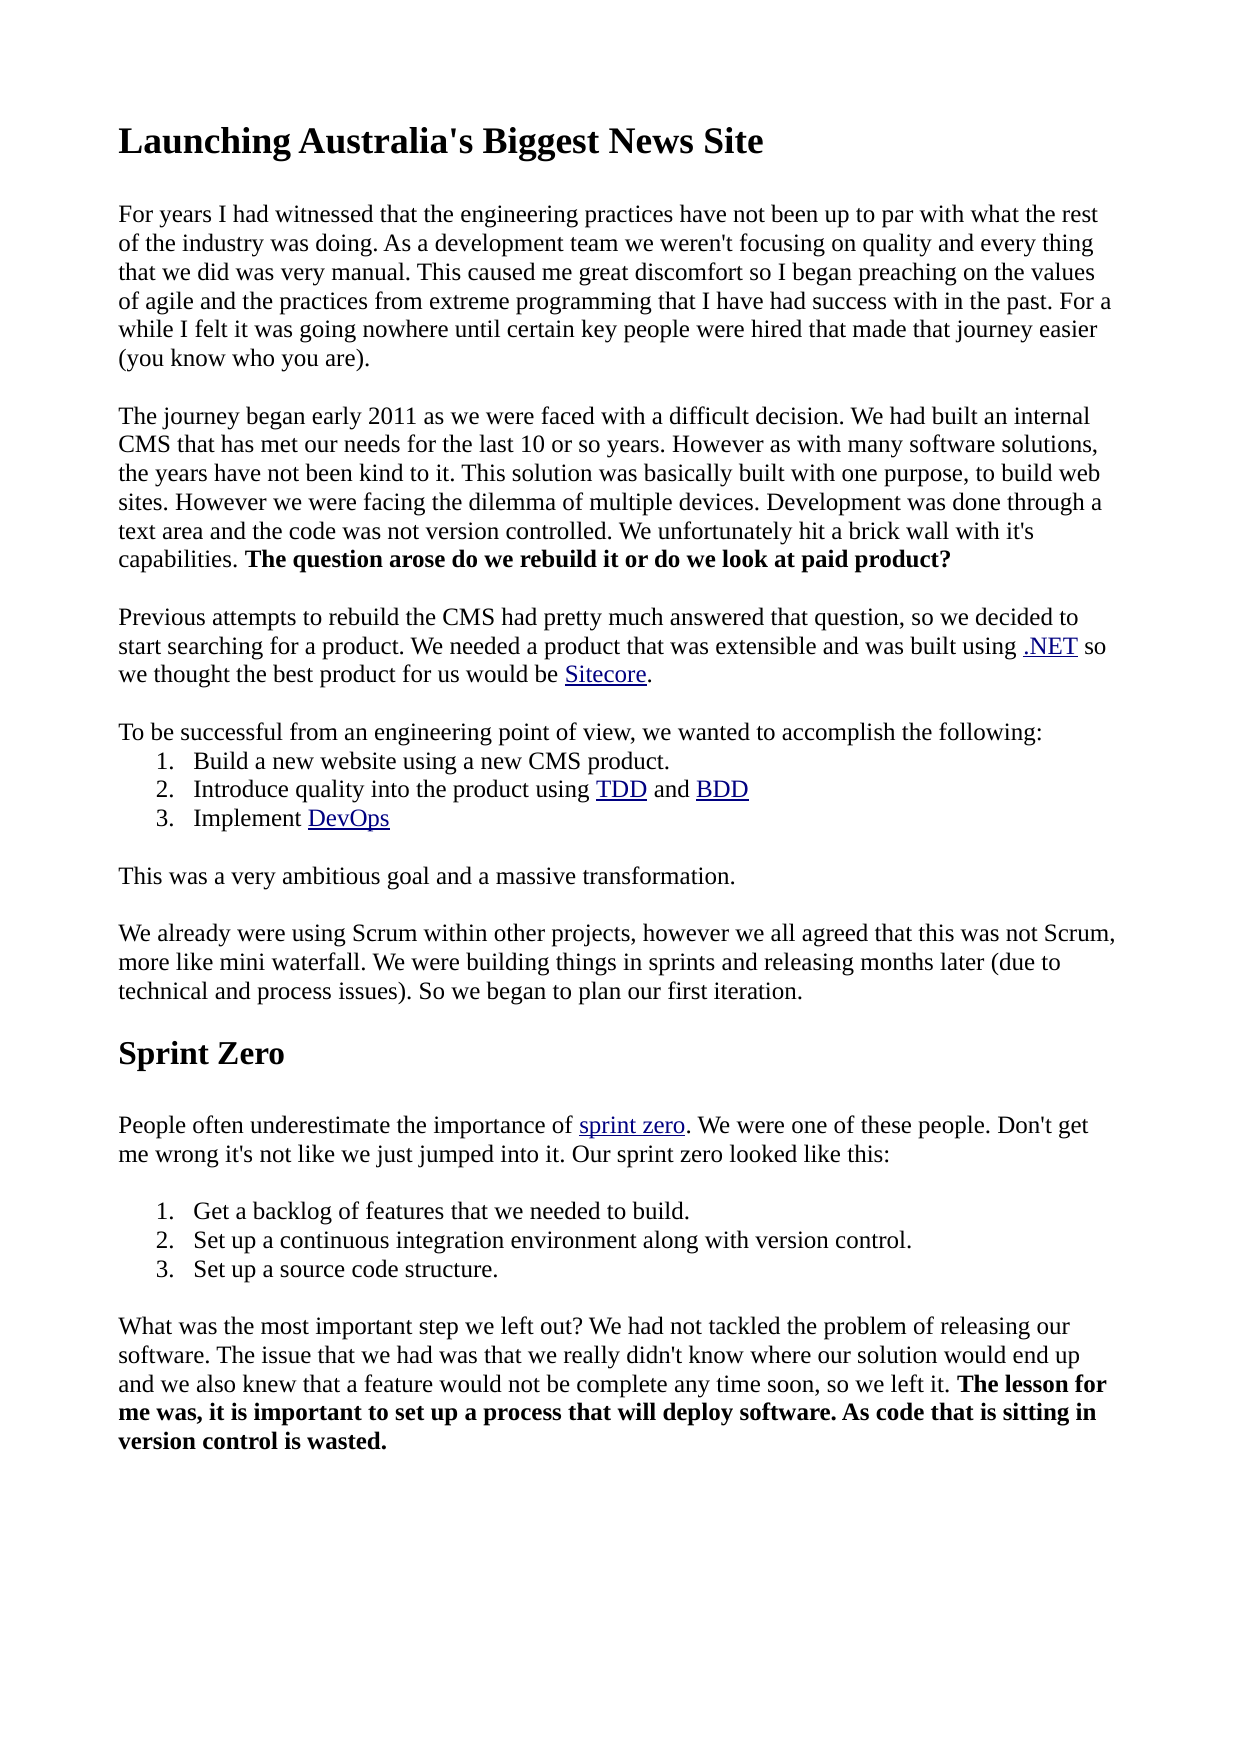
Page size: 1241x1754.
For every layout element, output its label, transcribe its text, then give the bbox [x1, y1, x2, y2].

text Previous attempts to rebuild the CMS had pretty much answered that question, so we decided to start searching for a product. We needed a product that was extensible and was built using .NET so we thought the best product for us would be Sitecore. [118, 602, 1122, 688]
text Sprint Zero [118, 1033, 1122, 1072]
list Implement DevOps [156, 803, 1122, 832]
text To be successful from an engineering point of view, we wanted to accomplish the following: [118, 717, 1122, 746]
list Introduce quality into the product using TDD and BDD [156, 774, 1122, 803]
list Get a backlog of features that we needed to build. [156, 1196, 1122, 1225]
list Set up a source code structure. [156, 1254, 1122, 1282]
list Set up a continuous integration environment along with version control. [156, 1225, 1122, 1254]
text What was the most important step we left out? We had not tackled the problem of releasing our software. The issue that we had was that we really didn't know where our solution would end up and we also knew that a feature would not be complete any time soon, so we left it. The lesson for me was, it is important to set up a process that will deploy software. As code that is sitting in version control is wasted. [118, 1311, 1122, 1455]
list Build a new website using a new CMS product. [156, 746, 1122, 774]
text The journey began early 2011 as we were faced with a difficult decision. We had built an internal CMS that has met our needs for the last 10 or so years. However as with many software solutions, the years have not been kind to it. This solution was basically built with one purpose, to build web sites. However we were facing the dilemma of multiple devices. Development was done through a text area and the code was not version controlled. We unfortunately hit a brick wall with it's capabilities. The question arose do we rebuild it or do we look at paid product? [118, 401, 1122, 573]
text People often underestimate the importance of sprint zero. We were one of these people. Don't get me wrong it's not like we just jumped into it. Our sprint zero looked like this: [118, 1110, 1122, 1167]
text For years I had witnessed that the engineering practices have not been up to par with what the rest of the industry was doing. As a development team we weren't focusing on quality and every thing that we did was very manual. This caused me great discomfort so I began preaching on the values of agile and the practices from extreme programming that I have had success with in the past. For a while I felt it was going nowhere until certain key people were hired that made that journey easier (you know who you are). [118, 199, 1122, 372]
text We already were using Scrum within other projects, however we all agreed that this was not Scrum, more like mini waterfall. We were building things in sprints and releasing months later (due to technical and process issues). So we began to plan our first iteration. [118, 918, 1122, 1004]
text Launching Australia's Biggest News Site [118, 118, 1122, 161]
text This was a very ambitious goal and a massive transformation. [118, 861, 1122, 889]
